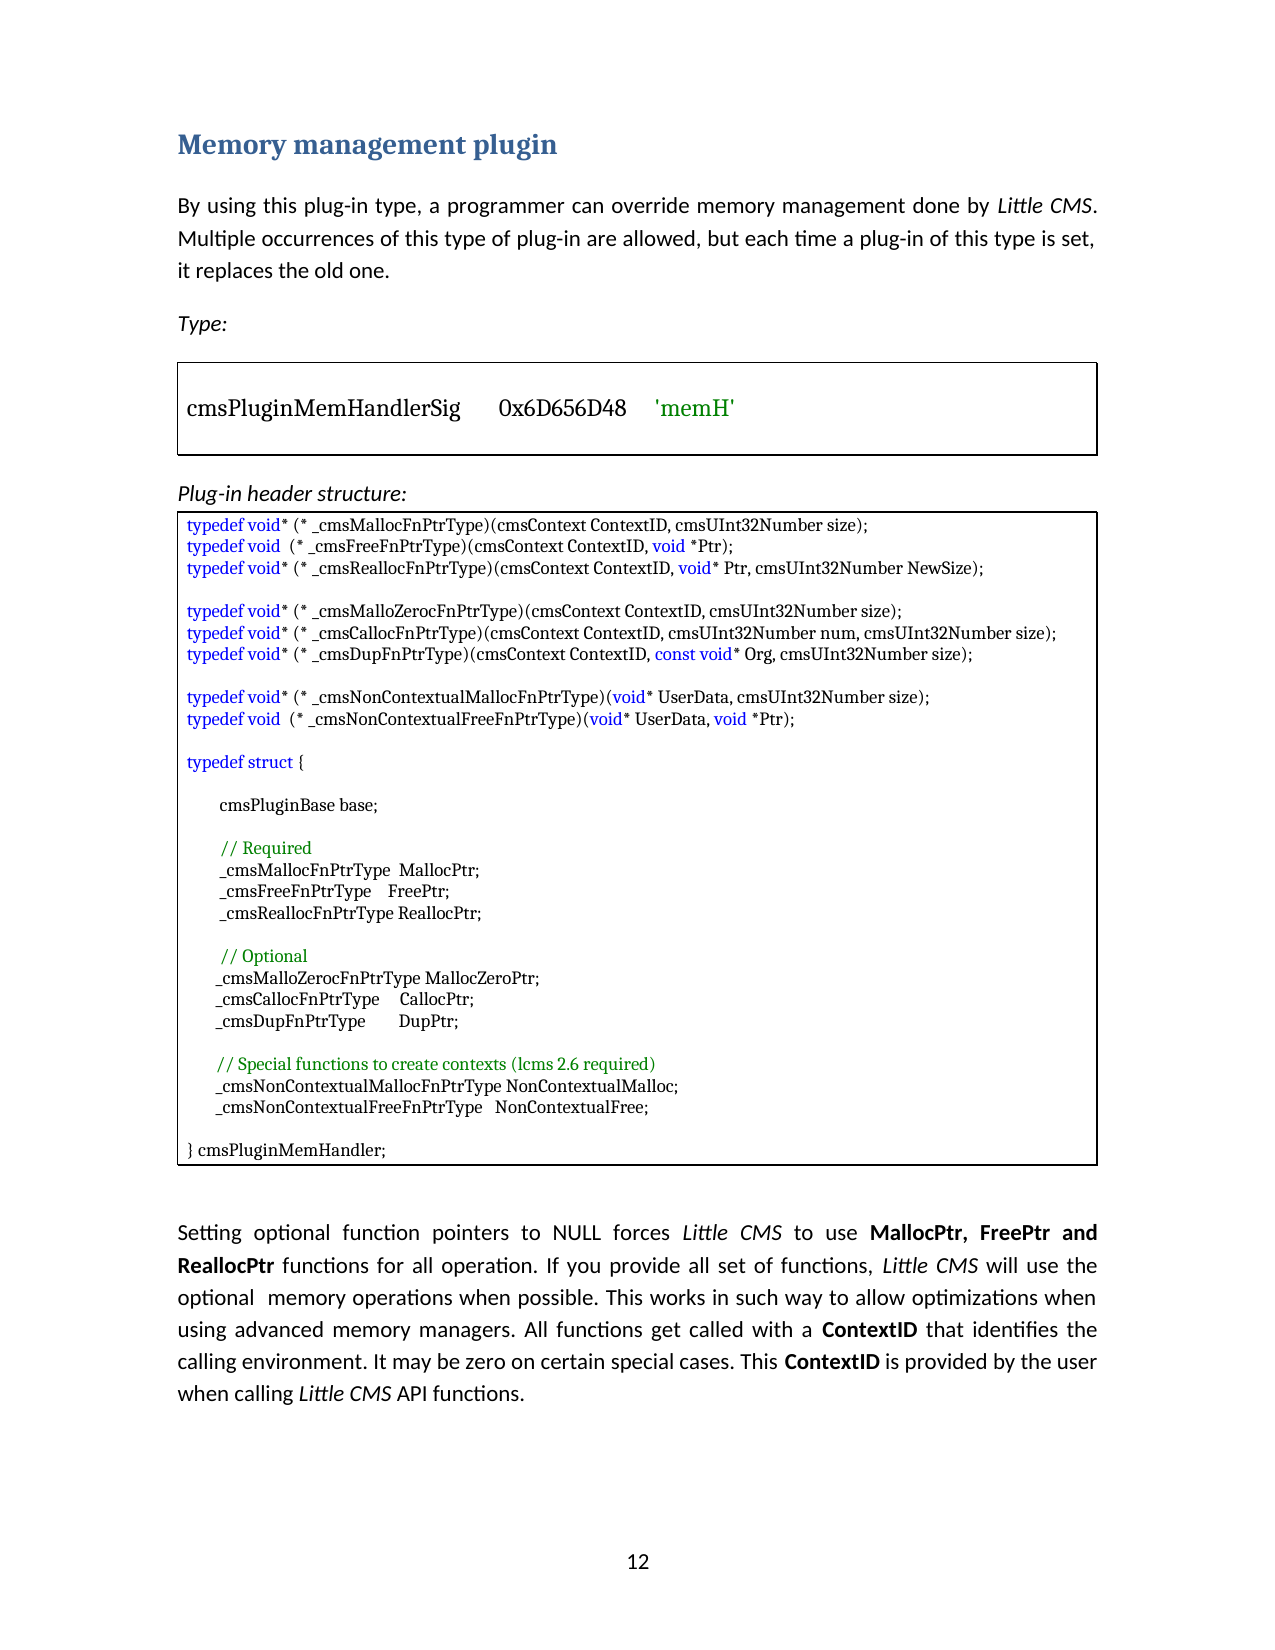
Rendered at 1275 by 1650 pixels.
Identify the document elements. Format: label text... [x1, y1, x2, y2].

text typedef struct { [178, 748, 1096, 770]
text // Optional [178, 943, 1096, 964]
text typedef void* (* _cmsMallocFnPtrType)(cmsContext ContextID, cmsUInt32Number size); [178, 513, 1096, 533]
text _cmsFreeFnPtrType FreePtr; [178, 878, 1096, 899]
text typedef void* (* _cmsDupFnPtrType)(cmsContext ContextID, const void* Org, cmsUInt32Number size); [178, 641, 1096, 662]
text } cmsPluginMemHandler; [178, 1137, 1096, 1164]
text _cmsCallocFnPtrType CallocPtr; [178, 986, 1096, 1007]
text Plug-in header structure: [177, 479, 1098, 507]
text _cmsMalloZerocFnPtrType MallocZeroPtr; [178, 964, 1096, 986]
subtitle Memory management plugin [177, 128, 1098, 162]
text By using this plug-in type, a programmer can override memory management done by Little CMS. Multiple occurrences of this type of plug-in are allowed, but each time a plug-in of this type is set, it replaces the old one. [177, 192, 1098, 284]
text cmsPluginMemHandlerSig 0x6D656D48 'memH' [178, 391, 1096, 419]
text _cmsDupFnPtrType DupPtr; [178, 1007, 1096, 1029]
text _cmsNonContextualFreeFnPtrType NonContextualFree; [178, 1093, 1096, 1115]
text cmsPluginBase base; [178, 792, 1096, 813]
text typedef void (* _cmsFreeFnPtrType)(cmsContext ContextID, void *Ptr); [178, 533, 1096, 554]
text typedef void* (* _cmsCallocFnPtrType)(cmsContext ContextID, cmsUInt32Number num, cmsUInt32Number size); [178, 619, 1096, 641]
text Type: [177, 309, 1098, 337]
text // Required [178, 835, 1096, 856]
text typedef void* (* _cmsMalloZerocFnPtrType)(cmsContext ContextID, cmsUInt32Number size); [178, 598, 1096, 619]
text _cmsNonContextualMallocFnPtrType NonContextualMalloc; [178, 1072, 1096, 1093]
text typedef void* (* _cmsReallocFnPtrType)(cmsContext ContextID, void* Ptr, cmsUInt32Number NewSize); [178, 554, 1096, 576]
text typedef void* (* _cmsNonContextualMallocFnPtrType)(void* UserData, cmsUInt32Number size); [178, 684, 1096, 705]
text Setting optional function pointers to NULL forces Little CMS to use MallocPtr, FreePtr and ReallocPtr functions for all operation. If you provide all set of functions, Little CMS will use the optional memory operations when possible. This works in such way to allow optimizations when using advanced memory managers. All functions get called with a ContextID that identifies the calling environment. It may be zero on certain special cases. This ContextID is provided by the user when calling Little CMS API functions. [177, 1218, 1098, 1407]
text _cmsReallocFnPtrType ReallocPtr; [178, 899, 1096, 921]
text _cmsMallocFnPtrType MallocPtr; [178, 856, 1096, 878]
text // Special functions to create contexts (lcms 2.6 required) [178, 1050, 1096, 1072]
text typedef void (* _cmsNonContextualFreeFnPtrType)(void* UserData, void *Ptr); [178, 705, 1096, 727]
